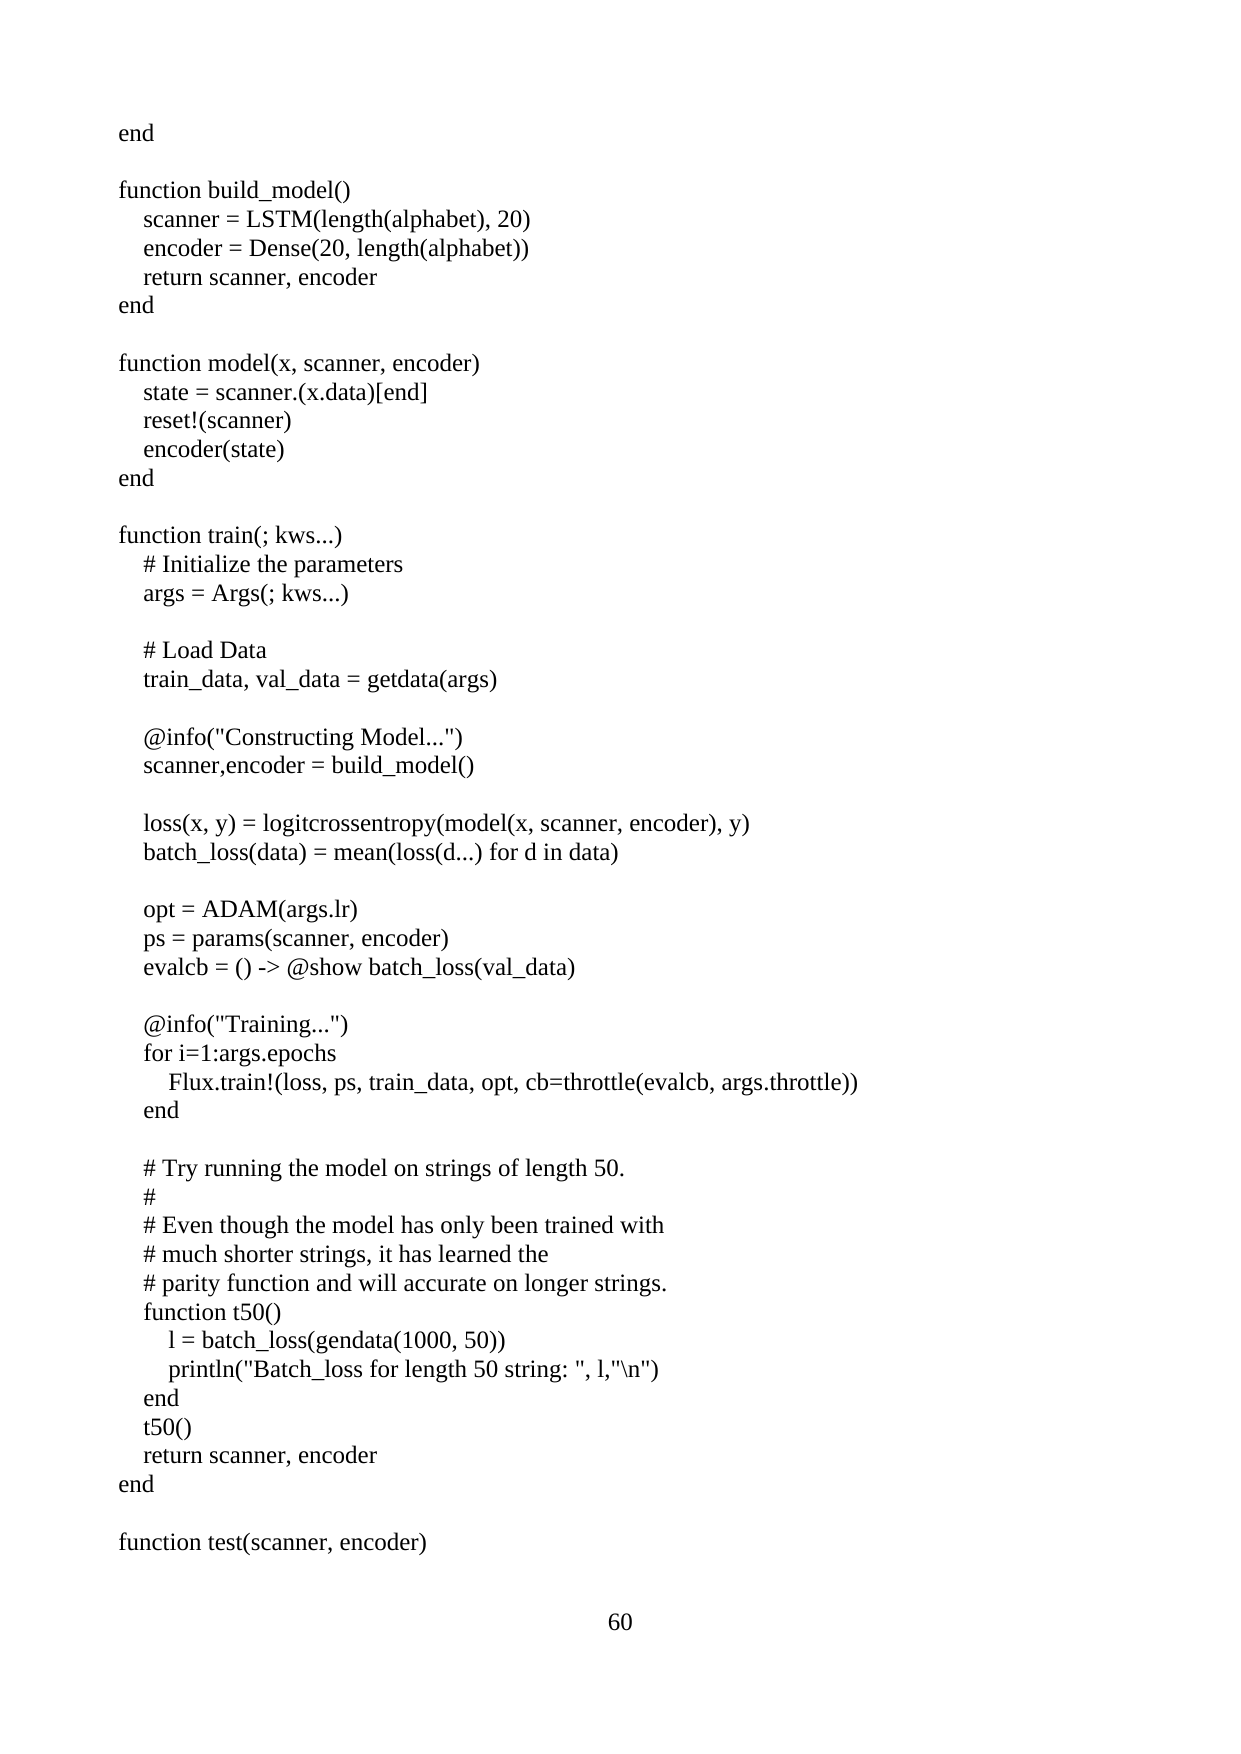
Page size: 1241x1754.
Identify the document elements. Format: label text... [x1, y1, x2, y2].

text end [118, 463, 1122, 492]
text t50() [118, 1412, 1122, 1441]
text encoder = Dense(20, length(alphabet)) [118, 233, 1122, 262]
text @info("Constructing Model...") [118, 722, 1122, 751]
text args = Args(; kws...) [118, 578, 1122, 607]
text end [118, 291, 1122, 319]
text loss(x, y) = logitcrossentropy(model(x, scanner, encoder), y) [118, 808, 1122, 837]
text opt = ADAM(args.lr) [118, 894, 1122, 923]
text # Try running the model on strings of length 50. [118, 1153, 1122, 1182]
text end [118, 1096, 1122, 1124]
text function train(; kws...) [118, 521, 1122, 549]
text return scanner, encoder [118, 1441, 1122, 1469]
text println("Batch_loss for length 50 string: ", l,"\n") [118, 1354, 1122, 1383]
text function build_model() [118, 176, 1122, 204]
text evalcb = () -> @show batch_loss(val_data) [118, 952, 1122, 981]
text function test(scanner, encoder) [118, 1527, 1122, 1556]
text end [118, 1383, 1122, 1412]
text # Even though the model has only been trained with [118, 1211, 1122, 1239]
text end [118, 118, 1122, 147]
text scanner,encoder = build_model() [118, 751, 1122, 779]
text @info("Training...") [118, 1009, 1122, 1038]
text train_data, val_data = getdata(args) [118, 664, 1122, 693]
text return scanner, encoder [118, 262, 1122, 291]
text function model(x, scanner, encoder) [118, 348, 1122, 377]
text # Initialize the parameters [118, 549, 1122, 578]
text # much shorter strings, it has learned the [118, 1239, 1122, 1268]
text encoder(state) [118, 434, 1122, 463]
text # parity function and will accurate on longer strings. [118, 1268, 1122, 1297]
text # [118, 1182, 1122, 1211]
text l = batch_loss(gendata(1000, 50)) [118, 1326, 1122, 1354]
text Flux.train!(loss, ps, train_data, opt, cb=throttle(evalcb, args.throttle)) [118, 1067, 1122, 1096]
text end [118, 1469, 1122, 1498]
text for i=1:args.epochs [118, 1038, 1122, 1067]
text # Load Data [118, 636, 1122, 664]
text state = scanner.(x.data)[end] [118, 377, 1122, 406]
text ps = params(scanner, encoder) [118, 923, 1122, 952]
text reset!(scanner) [118, 406, 1122, 434]
text batch_loss(data) = mean(loss(d...) for d in data) [118, 837, 1122, 866]
text scanner = LSTM(length(alphabet), 20) [118, 204, 1122, 233]
text function t50() [118, 1297, 1122, 1326]
